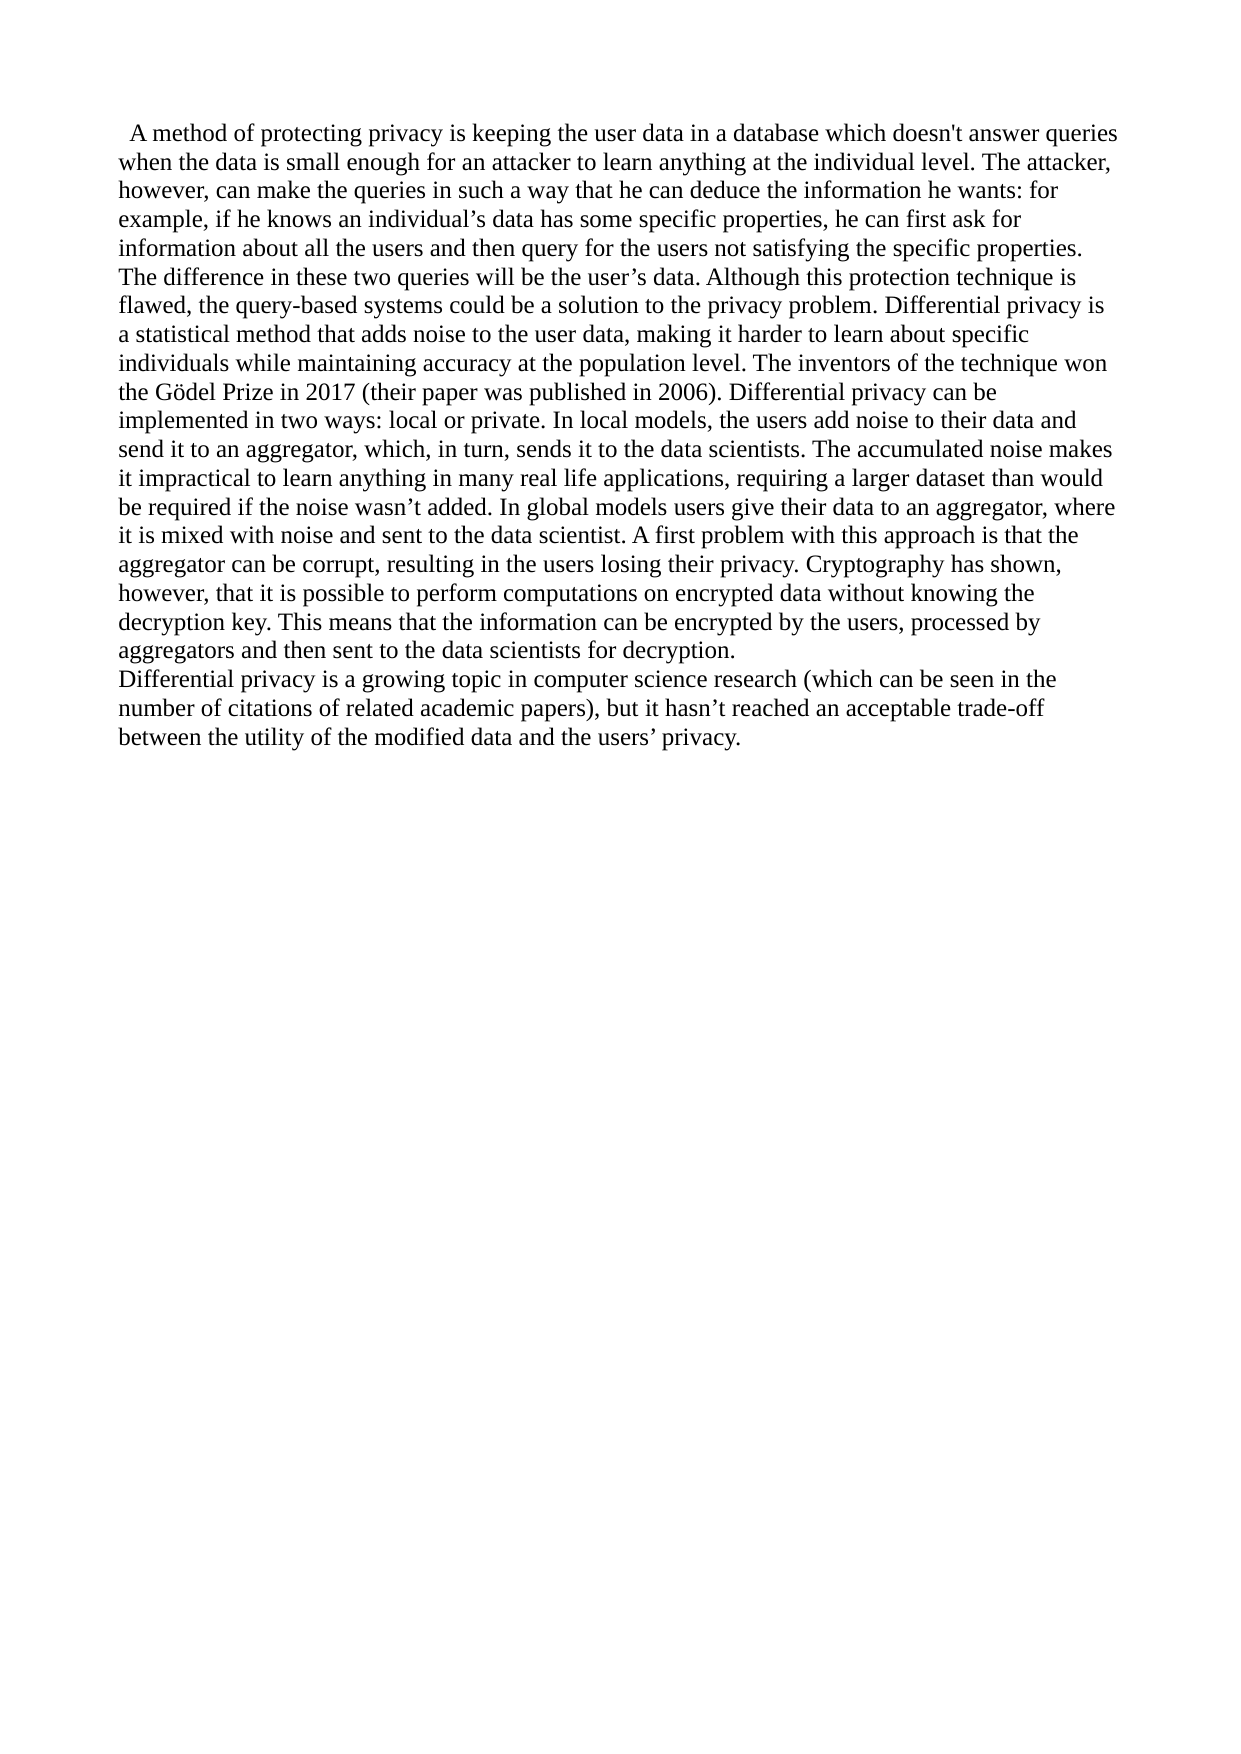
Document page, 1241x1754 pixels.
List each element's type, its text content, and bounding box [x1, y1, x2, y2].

text Differential privacy is a growing topic in computer science research (which can be seen in the number of citations of related academic papers), but it hasn’t reached an acceptable trade-off between the utility of the modified data and the users’ privacy. [118, 664, 1122, 751]
text A method of protecting privacy is keeping the user data in a database which doesn't answer queries when the data is small enough for an attacker to learn anything at the individual level. The attacker, however, can make the queries in such a way that he can deduce the information he wants: for example, if he knows an individual’s data has some specific properties, he can first ask for information about all the users and then query for the users not satisfying the specific properties. The difference in these two queries will be the user’s data. Although this protection technique is flawed, the query-based systems could be a solution to the privacy problem. Differential privacy is a statistical method that adds noise to the user data, making it harder to learn about specific individuals while maintaining accuracy at the population level. The inventors of the technique won the Gödel Prize in 2017 (their paper was published in 2006). Differential privacy can be implemented in two ways: local or private. In local models, the users add noise to their data and send it to an aggregator, which, in turn, sends it to the data scientists. The accumulated noise makes it impractical to learn anything in many real life applications, requiring a larger dataset than would be required if the noise wasn’t added. In global models users give their data to an aggregator, where it is mixed with noise and sent to the data scientist. A first problem with this approach is that the aggregator can be corrupt, resulting in the users losing their privacy. Cryptography has shown, however, that it is possible to perform computations on encrypted data without knowing the decryption key. This means that the information can be encrypted by the users, processed by aggregators and then sent to the data scientists for decryption. [118, 118, 1122, 664]
